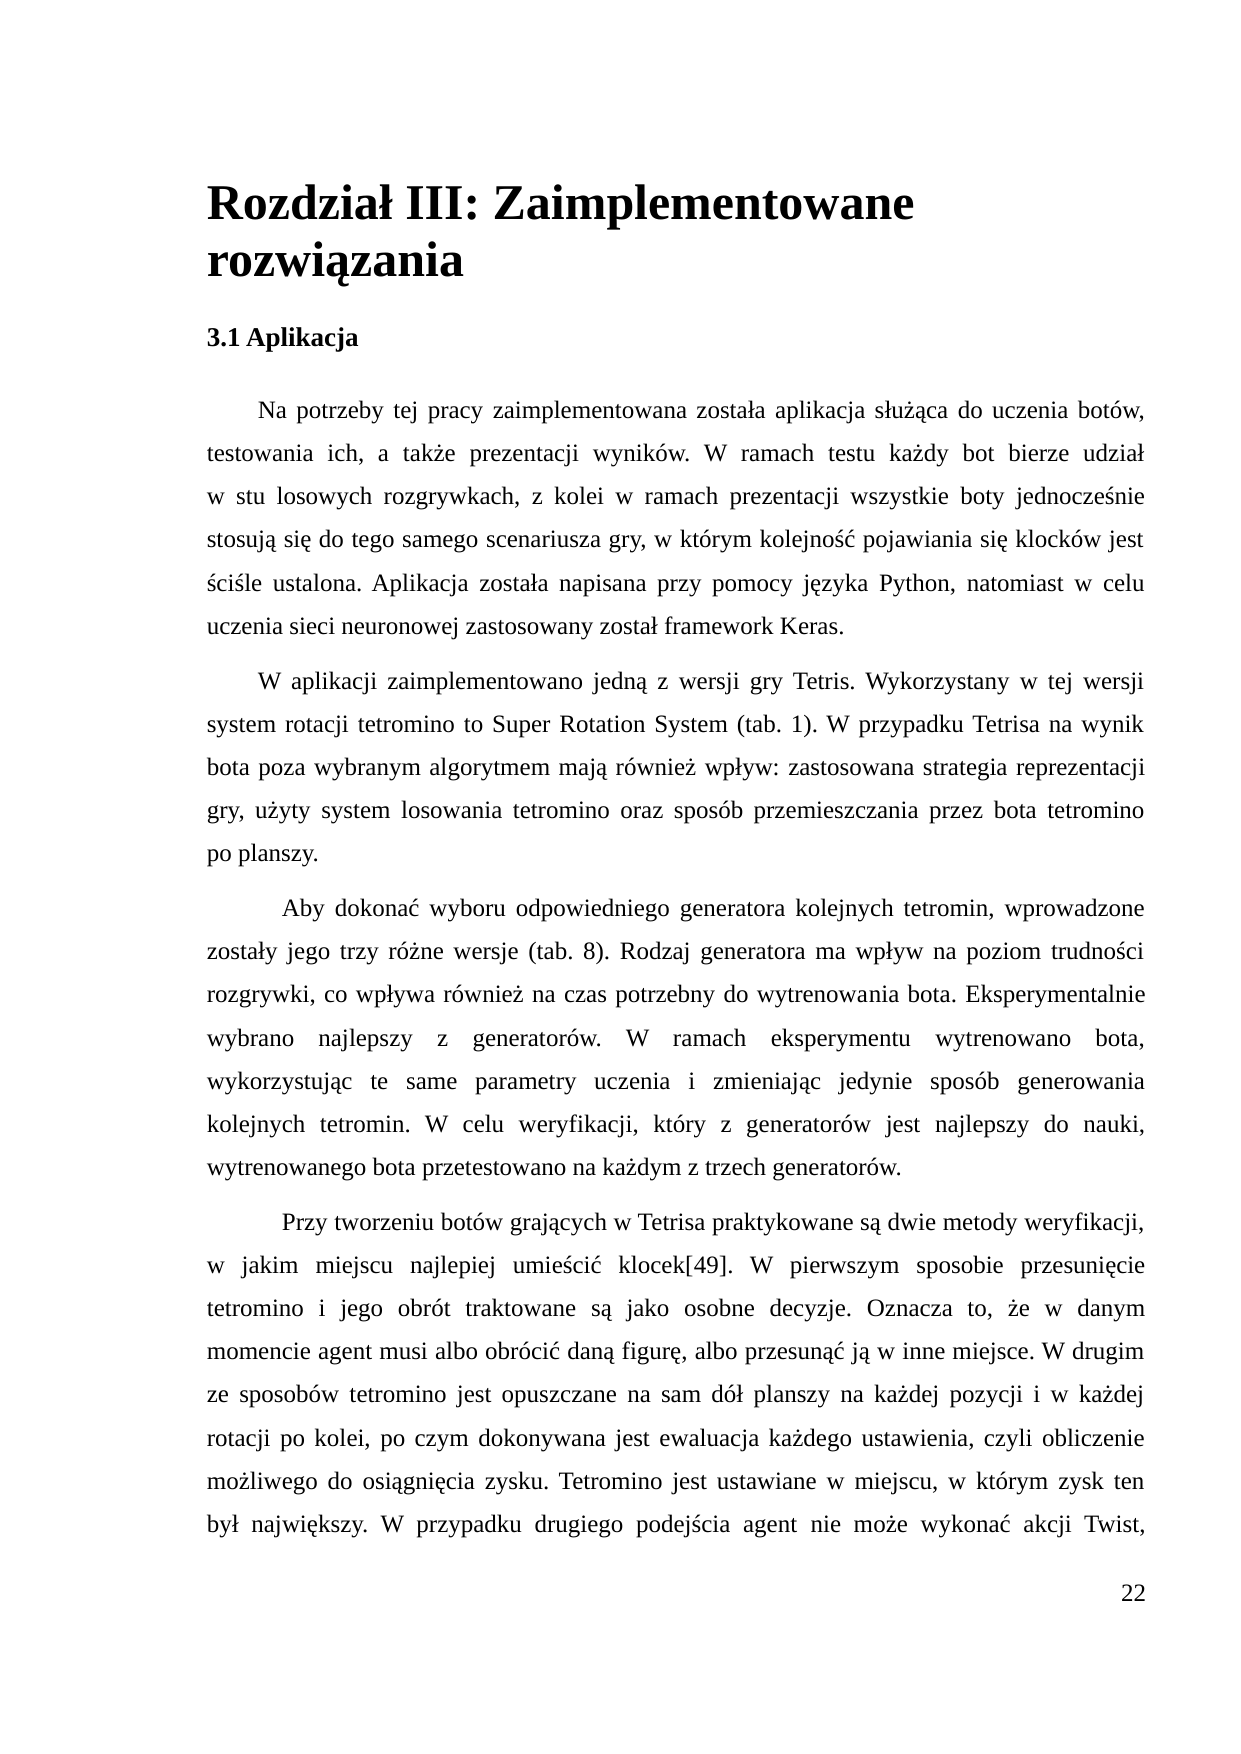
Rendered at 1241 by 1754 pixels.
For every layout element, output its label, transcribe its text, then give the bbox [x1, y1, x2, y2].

text Na potrzeby tej pracy zaimplementowana została aplikacja służąca do uczenia botów, testowania ich, a także prezentacji wyników. W ramach testu każdy bot bierze udział w stu losowych rozgrywkach, z kolei w ramach prezentacji wszystkie boty jednocześnie stosują się do tego samego scenariusza gry, w którym kolejność pojawiania się klocków jest ściśle ustalona. Aplikacja została napisana przy pomocy języka Python, natomiast w celu uczenia sieci neuronowej zastosowany został framework Keras. [207, 395, 1146, 639]
text Aby dokonać wyboru odpowiedniego generatora kolejnych tetromin, wprowadzone zostały jego trzy różne wersje (tab. 8). Rodzaj generatora ma wpływ na poziom trudności rozgrywki, co wpływa również na czas potrzebny do wytrenowania bota. Eksperymentalnie wybrano najlepszy z generatorów. W ramach eksperymentu wytrenowano bota, wykorzystując te same parametry uczenia i zmieniając jedynie sposób generowania kolejnych tetromin. W celu weryfikacji, który z generatorów jest najlepszy do nauki, wytrenowanego bota przetestowano na każdym z trzech generatorów. [207, 893, 1146, 1181]
subtitle 3.1 Aplikacja [207, 321, 1146, 352]
text Przy tworzeniu botów grających w Tetrisa praktykowane są dwie metody weryfikacji, w jakim miejscu najlepiej umieścić klocek[]. W pierwszym sposobie przesunięcie tetromino i jego obrót traktowane są jako osobne decyzje. Oznacza to, że w danym momencie agent musi albo obrócić daną figurę, albo przesunąć ją w inne miejsce. W drugim ze sposobów tetromino jest opuszczane na sam dół planszy na każdej pozycji i w każdej rotacji po kolei, po czym dokonywana jest ewaluacja każdego ustawienia, czyli obliczenie możliwego do osiągnięcia zysku. Tetromino jest ustawiane w miejscu, w którym zysk ten był największy. W przypadku drugiego podejścia agent nie może wykonać akcji Twist, [207, 1207, 1146, 1538]
text W aplikacji zaimplementowano jedną z wersji gry Tetris. Wykorzystany w tej wersji system rotacji tetromino to Super Rotation System (tab. 1). W przypadku Tetrisa na wynik bota poza wybranym algorytmem mają również wpływ: zastosowana strategia reprezentacji gry, użyty system losowania tetromino oraz sposób przemieszczania przez bota tetromino po planszy. [207, 666, 1146, 867]
subtitle Rozdział III: Zaimplementowane rozwiązania [207, 173, 1146, 288]
